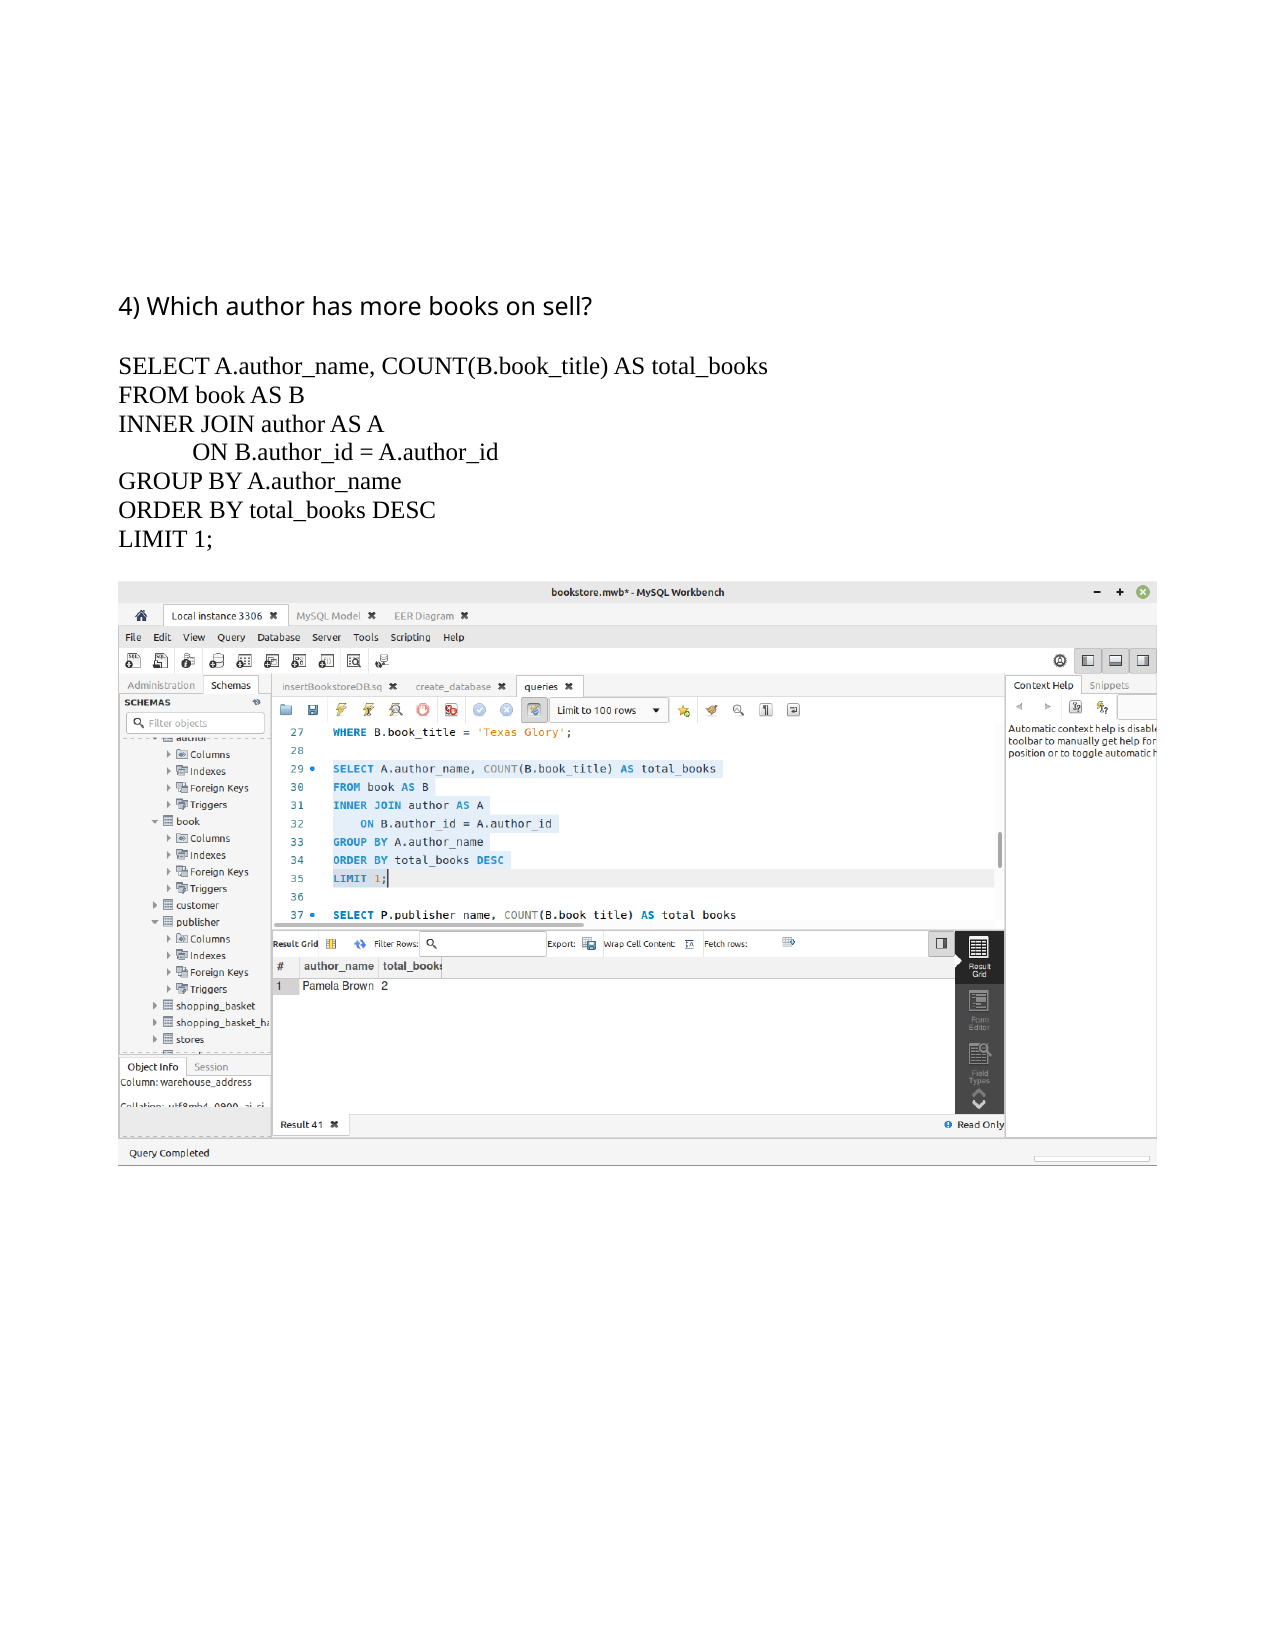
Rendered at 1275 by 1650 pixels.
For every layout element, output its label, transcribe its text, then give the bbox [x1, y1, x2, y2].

text ON B.author_id = A.author_id [118, 437, 1157, 466]
text LIMIT 1; [118, 524, 1157, 552]
picture [118, 581, 1157, 1166]
text SELECT A.author_name, COUNT(B.book_title) AS total_books [118, 351, 1157, 380]
text INNER JOIN author AS A [118, 409, 1157, 437]
text FROM book AS B [118, 380, 1157, 409]
text GROUP BY A.author_name [118, 466, 1157, 495]
text 4) Which author has more books on sell? [118, 288, 1157, 322]
text ORDER BY total_books DESC [118, 495, 1157, 524]
